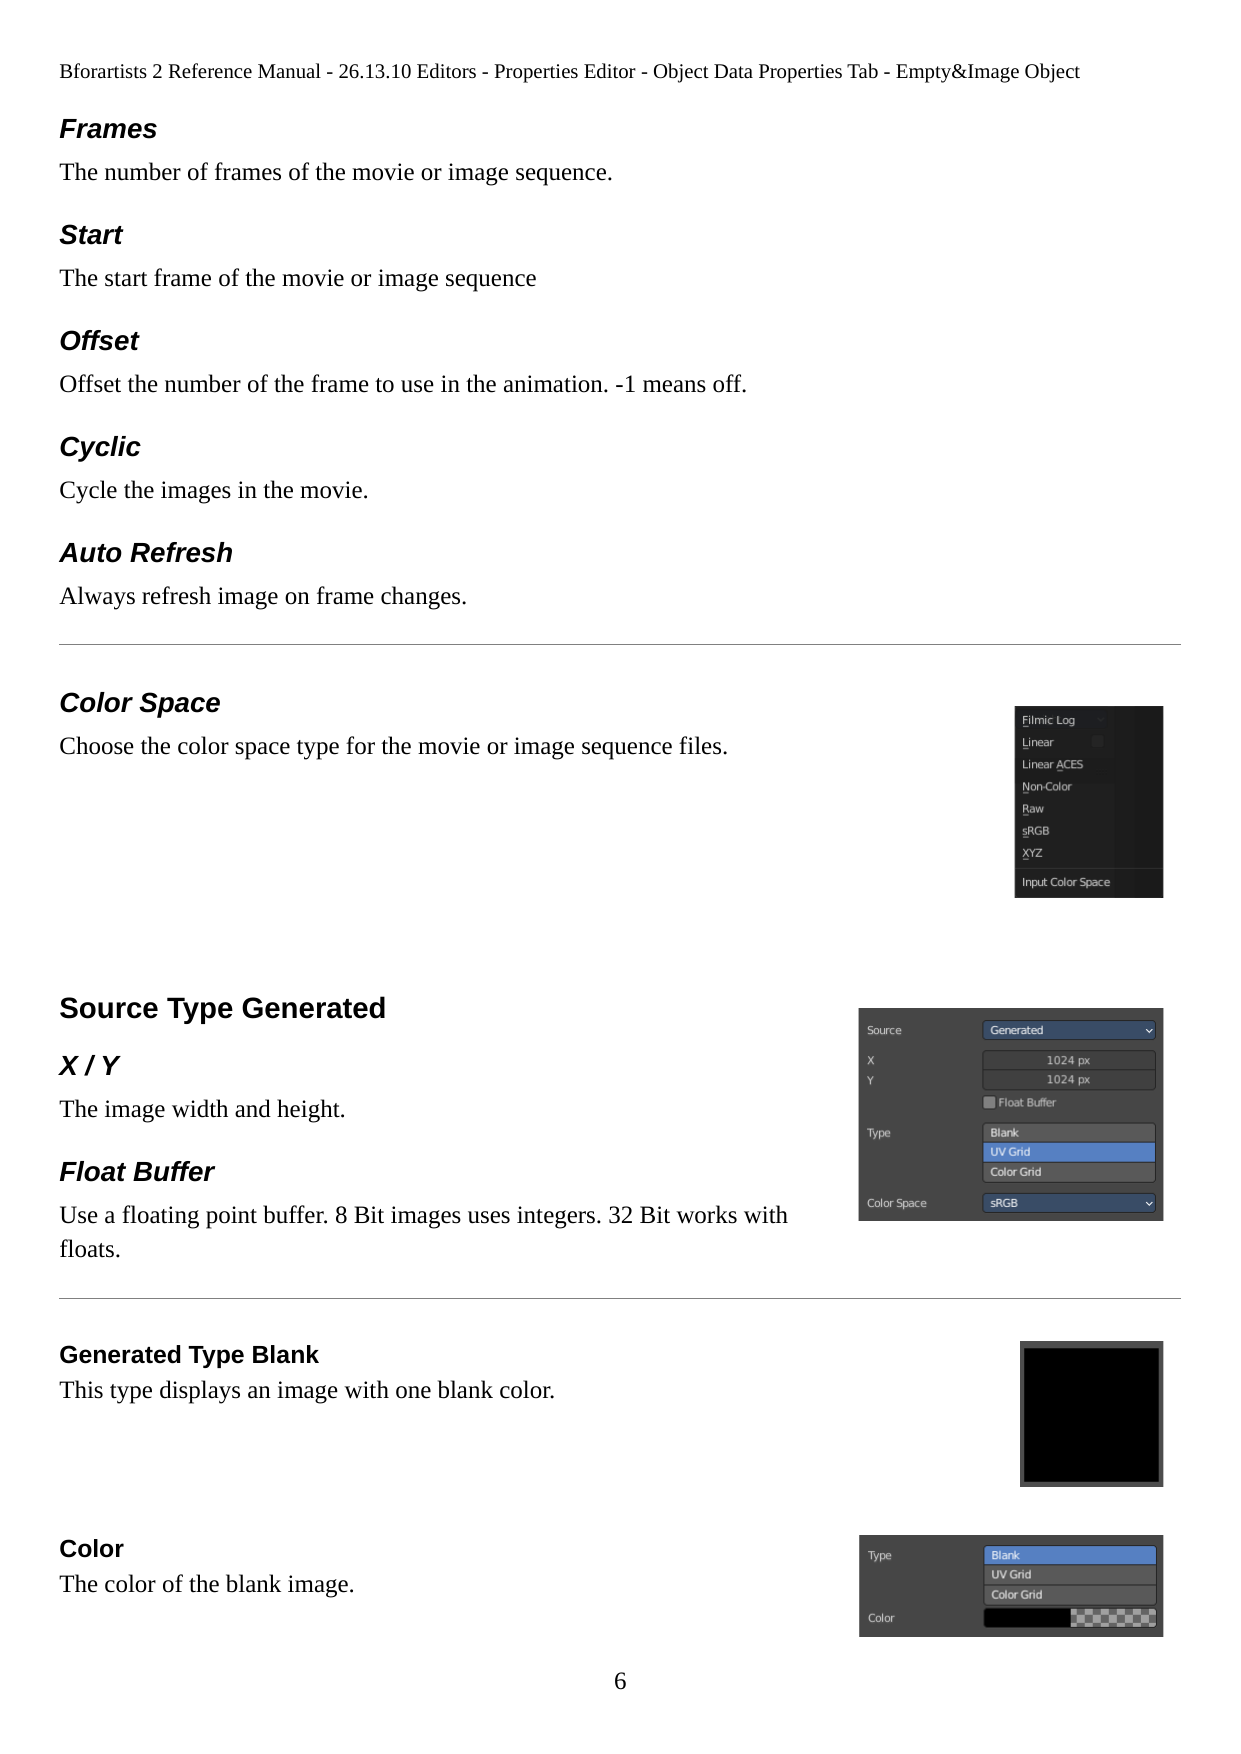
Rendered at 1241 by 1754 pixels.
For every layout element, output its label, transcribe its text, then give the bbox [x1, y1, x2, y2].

subtitle Color Space [59, 686, 1181, 718]
subtitle Cyclic [59, 430, 1181, 462]
subtitle [1164, 1049, 1181, 1081]
picture [1014, 706, 1164, 898]
text Use a floating point buffer. 8 Bit images uses integers. 32 Bit works with floats. [59, 1200, 1181, 1263]
subtitle Color [59, 1534, 1181, 1563]
subtitle [1164, 1155, 1181, 1187]
text This type displays an image with one blank color. [59, 1375, 1020, 1403]
text Offset the number of the frame to use in the animation. -1 means off. [59, 369, 1181, 398]
subtitle Offset [59, 324, 1181, 356]
picture [1020, 1341, 1164, 1487]
picture [859, 1535, 1164, 1637]
subtitle Generated Type Blank [59, 1340, 1181, 1368]
subtitle Source Type Generated [59, 991, 1181, 1024]
subtitle Float Buffer [59, 1155, 858, 1187]
text The start frame of the movie or image sequence [59, 263, 1181, 292]
subtitle Frames [59, 113, 1181, 144]
picture [858, 1008, 1164, 1221]
text Always refresh image on frame changes. [59, 581, 1181, 609]
text The color of the blank image. [59, 1569, 859, 1598]
text Choose the color space type for the movie or image sequence files. [59, 731, 1014, 759]
subtitle Start [59, 218, 1181, 250]
text Cycle the images in the movie. [59, 475, 1181, 503]
subtitle Auto Refresh [59, 536, 1181, 568]
text The image width and height. [59, 1094, 858, 1123]
subtitle X / Y [59, 1049, 858, 1081]
text The number of frames of the movie or image sequence. [59, 157, 1181, 186]
